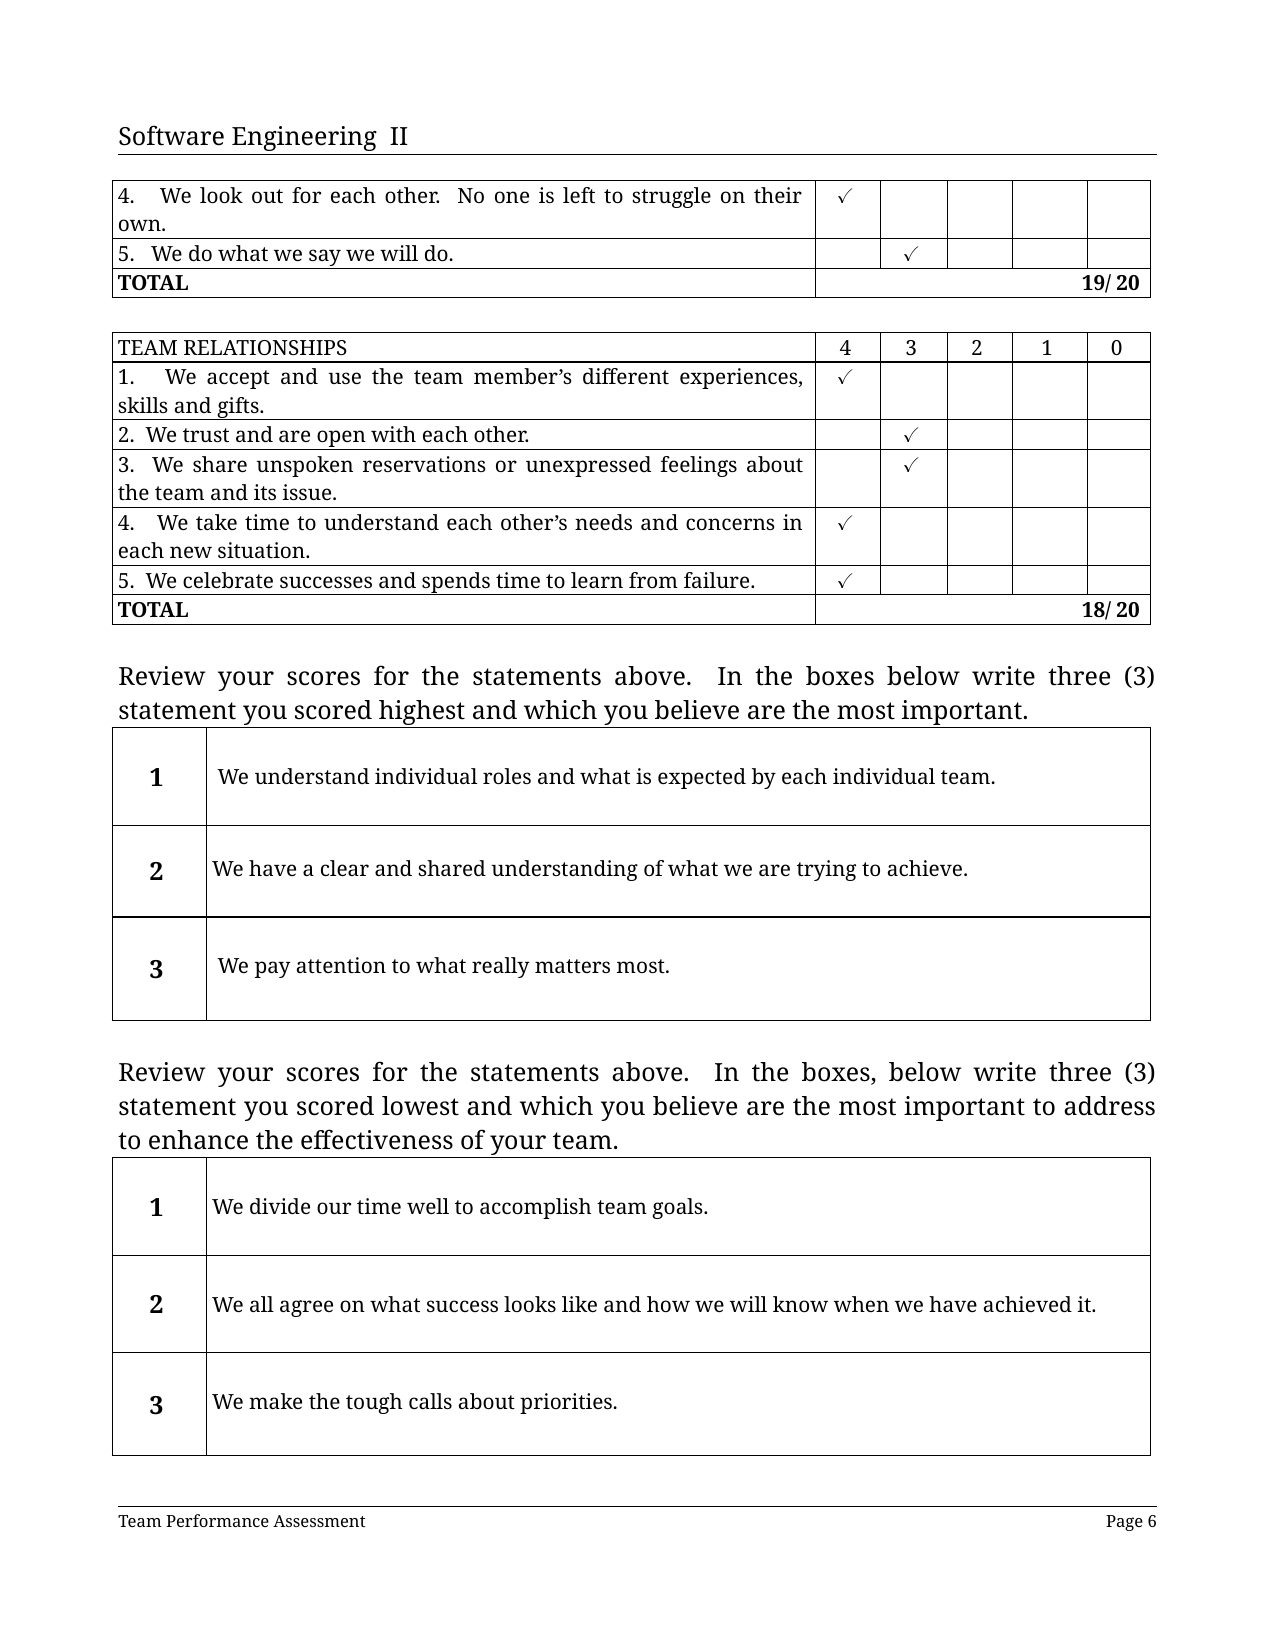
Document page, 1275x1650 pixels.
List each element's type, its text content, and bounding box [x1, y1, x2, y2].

table_cell [948, 450, 1012, 507]
table_cell [948, 363, 1012, 419]
table_cell 2 [113, 826, 206, 916]
table_cell [881, 363, 947, 419]
table_cell 5. We celebrate successes and spends time to learn from failure. [113, 566, 815, 594]
table_cell We have a clear and shared understanding of what we are trying to achieve. [207, 826, 1150, 916]
table_header 2 [948, 333, 1012, 361]
table_cell 4. We take time to understand each other’s needs and concerns in each new situation. [113, 508, 815, 565]
table_cell [881, 508, 947, 565]
table_cell [881, 181, 947, 238]
table_cell [1013, 239, 1087, 267]
table_header We understand individual roles and what is expected by each individual team. [207, 728, 1150, 824]
table_cell [948, 508, 1012, 565]
table_cell [948, 181, 1012, 238]
table_cell [948, 566, 1012, 594]
table_header 1 [1013, 333, 1087, 361]
table_cell [1013, 508, 1087, 565]
text Review your scores for the statements above. In the boxes below write three (3) statement you scored highest and which you believe are the most important. [118, 659, 1157, 727]
table_cell 19/ 20 [816, 269, 1150, 297]
table_cell ✓ [816, 508, 880, 565]
table_cell [881, 566, 947, 594]
table_header 1 [113, 1158, 206, 1254]
table_cell 3. We share unspoken reservations or unexpressed feelings about the team and its issue. [113, 450, 815, 507]
table_cell ✓ [816, 566, 880, 594]
table_cell [1088, 181, 1150, 238]
table_cell [1088, 566, 1150, 594]
table_cell TOTAL [113, 595, 815, 624]
table_header We divide our time well to accomplish team goals. [207, 1158, 1150, 1254]
table_cell ✓ [881, 239, 947, 267]
table_cell 5. We do what we say we will do. [113, 239, 815, 267]
table_cell 2. We trust and are open with each other. [113, 420, 815, 449]
table_cell TOTAL [113, 269, 815, 297]
table_cell [1088, 239, 1150, 267]
table_cell We pay attention to what really matters most. [207, 918, 1150, 1020]
table_header 3 [881, 333, 947, 361]
table_cell We all agree on what success looks like and how we will know when we have achieved it. [207, 1256, 1150, 1352]
table_header TEAM RELATIONSHIPS [113, 333, 815, 361]
table_cell [1088, 420, 1150, 449]
table_cell [816, 420, 880, 449]
table_cell 2 [113, 1256, 206, 1352]
table_header 1 [113, 728, 206, 824]
table_cell [1013, 363, 1087, 419]
table_cell [1013, 181, 1087, 238]
table_cell [1088, 363, 1150, 419]
table_cell [1013, 420, 1087, 449]
table_header 4 [816, 333, 880, 361]
text Review your scores for the statements above. In the boxes, below write three (3) statement you scored lowest and which you believe are the most important to address to enhance the effectiveness of your team. [118, 1055, 1157, 1157]
table_cell 3 [113, 1353, 206, 1455]
table_cell We make the tough calls about priorities. [207, 1353, 1150, 1455]
table_cell 1. We accept and use the team member’s different experiences, skills and gifts. [113, 363, 815, 419]
table_cell [816, 239, 880, 267]
table_cell [1088, 508, 1150, 565]
table_cell [948, 239, 1012, 267]
table_cell [1013, 566, 1087, 594]
table_header 0 [1088, 333, 1150, 361]
table_cell ✓ [816, 363, 880, 419]
table_cell [948, 420, 1012, 449]
table_cell [1088, 450, 1150, 507]
table_cell ✓ [881, 420, 947, 449]
table_cell ✓ [881, 450, 947, 507]
table_cell 3 [113, 918, 206, 1020]
table_cell ✓ [816, 181, 880, 238]
table_cell 4. We look out for each other. No one is left to struggle on their own. [113, 181, 815, 238]
table_cell 18/ 20 [816, 595, 1150, 624]
table_cell [816, 450, 880, 507]
table_cell [1013, 450, 1087, 507]
